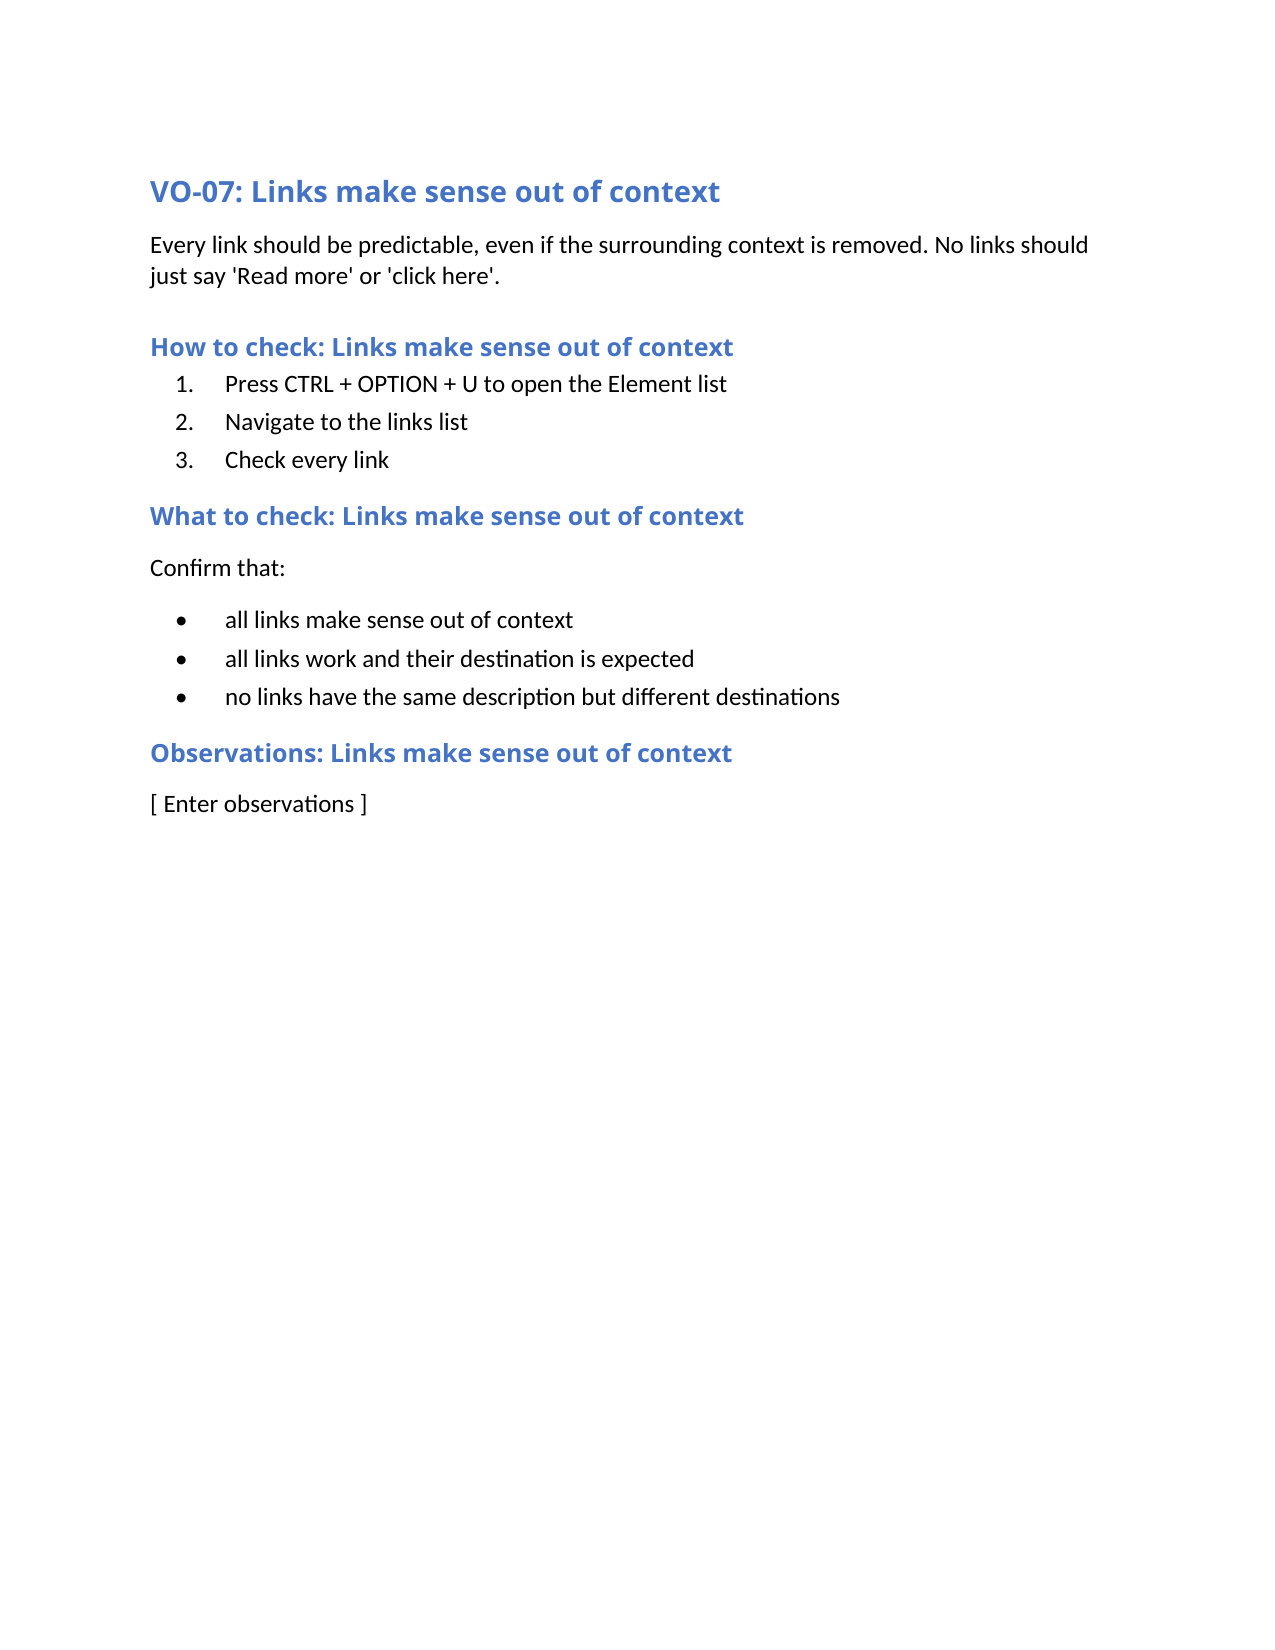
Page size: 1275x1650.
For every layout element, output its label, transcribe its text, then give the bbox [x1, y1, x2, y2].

text Every link should be predictable, even if the surrounding context is removed. No links should just say 'Read more' or 'click here'. [150, 229, 1125, 290]
list no links have the same description but different destinations [175, 681, 1125, 711]
subtitle What to check: Links make sense out of context [150, 499, 1125, 533]
list Check every link [175, 444, 1125, 474]
list all links make sense out of context [175, 605, 1125, 635]
subtitle VO-07: Links make sense out of context [150, 171, 1125, 211]
subtitle How to check: Links make sense out of context [150, 330, 1125, 364]
list Navigate to the links list [175, 406, 1125, 436]
list Press CTRL + OPTION + U to open the Element list [175, 368, 1125, 398]
text Confirm that: [150, 552, 1125, 582]
text [ Enter observations ] [150, 789, 1125, 819]
subtitle Observations: Links make sense out of context [150, 736, 1125, 770]
list all links work and their destination is expected [175, 643, 1125, 673]
